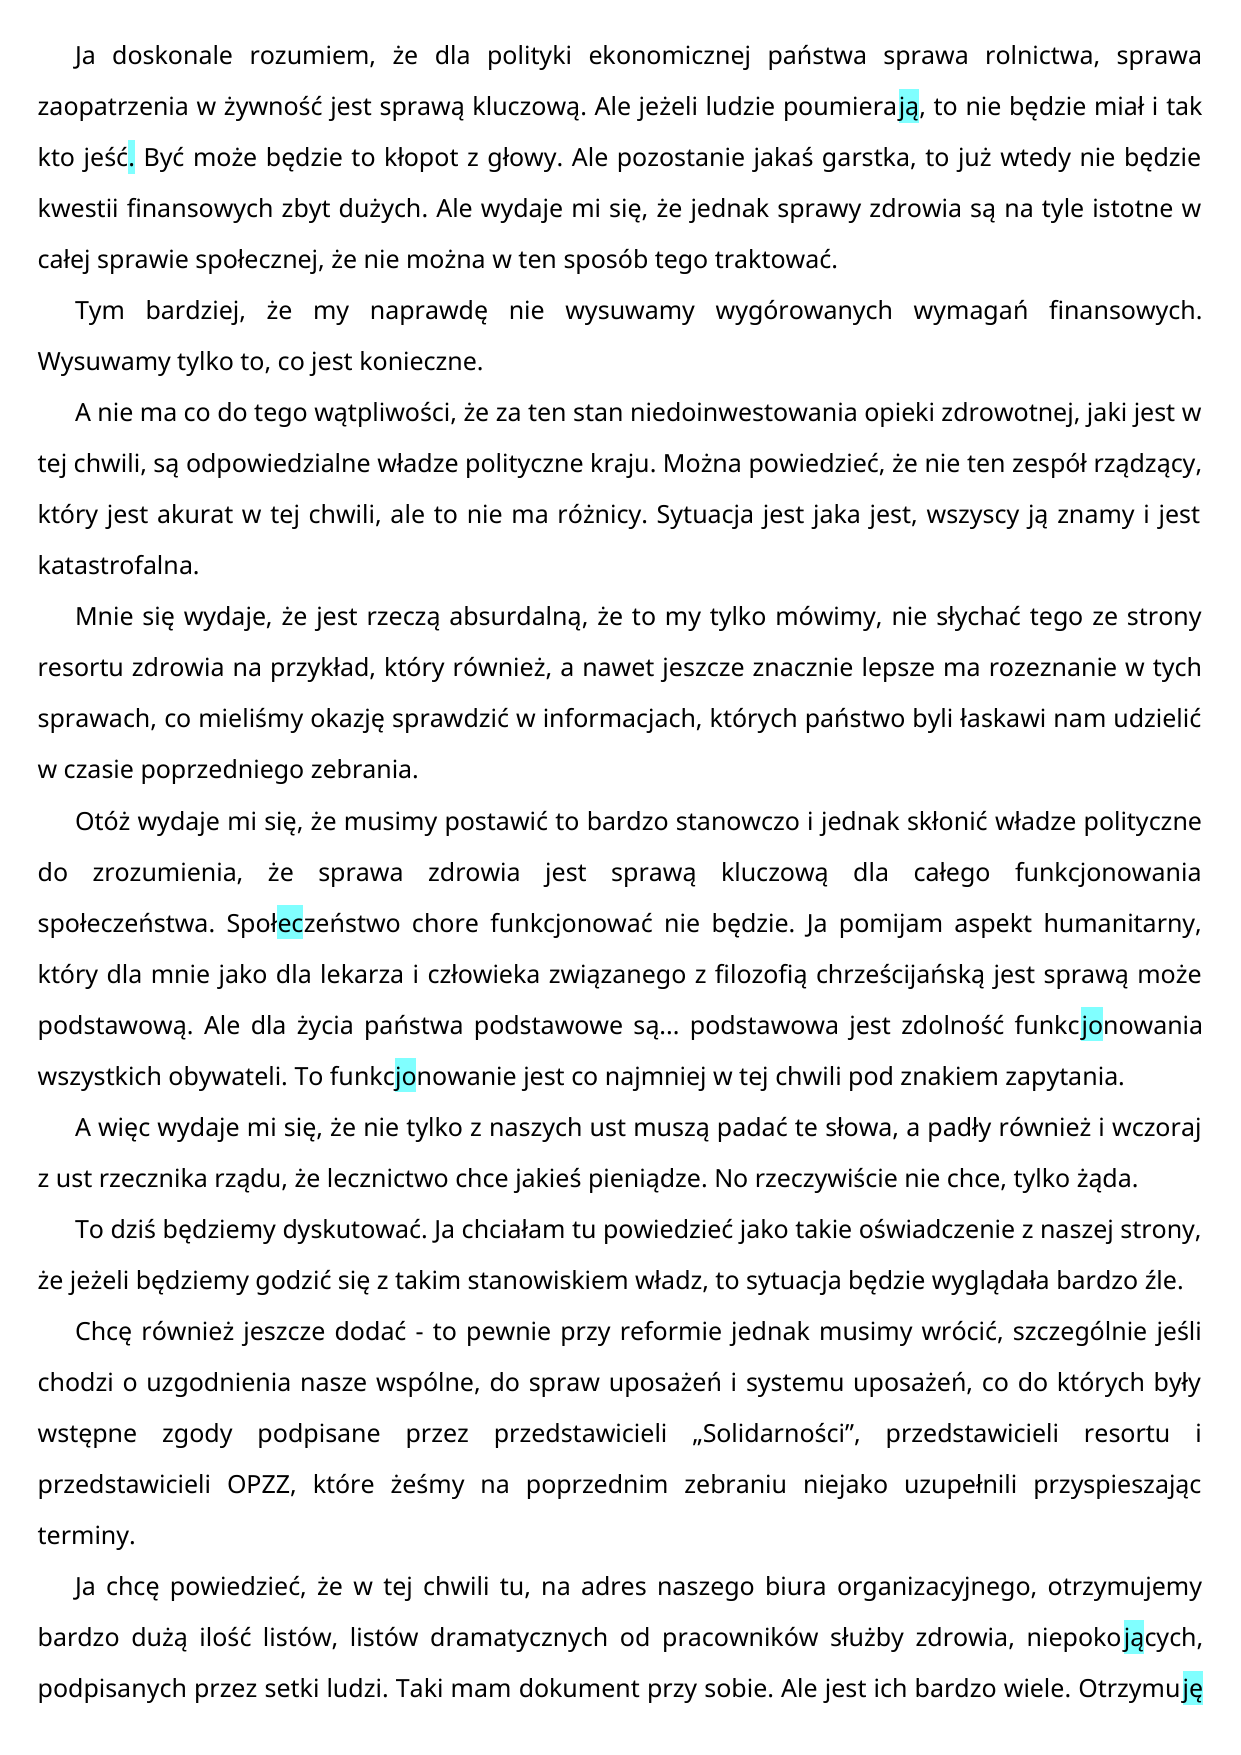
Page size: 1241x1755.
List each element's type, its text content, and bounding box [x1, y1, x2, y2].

text Ja chcę powiedzieć, że w tej chwili tu, na adres naszego biura organizacyjnego, otrzymujemy bardzo dużą ilość listów, listów dramatycznych od pracowników służby zdrowia, niepokojących, podpisanych przez setki ludzi. Taki mam dokument przy sobie. Ale jest ich bardzo wiele. Otrzymuję [37, 1569, 1203, 1705]
text To dziś będziemy dyskutować. Ja chciałam tu powiedzieć jako takie oświadczenie z naszej strony, że jeżeli będziemy godzić się z takim stanowiskiem władz, to sytuacja będzie wyglądała bardzo źle. [37, 1211, 1203, 1297]
text A więc wydaje mi się, że nie tylko z naszych ust muszą padać te słowa, a padły również i wczoraj z ust rzecznika rządu, że lecznictwo chce jakieś pieniądze. No rzeczywiście nie chce, tylko żąda. [37, 1109, 1203, 1194]
text Otóż wydaje mi się, że musimy postawić to bardzo stanowczo i jednak skłonić władze polityczne do zrozumienia, że sprawa zdrowia jest sprawą kluczową dla całego funkcjonowania społeczeństwa. Społeczeństwo chore funkcjonować nie będzie. Ja pomijam aspekt humanitarny, który dla mnie jako dla lekarza i człowieka związanego z filozofią chrześcijańską jest sprawą może podstawową. Ale dla życia państwa podstawowe są... podstawowa jest zdolność funkcjonowania wszystkich obywateli. To funkcjonowanie jest co najmniej w tej chwili pod znakiem zapytania. [37, 803, 1203, 1092]
text Chcę również jeszcze dodać - to pewnie przy reformie jednak musimy wrócić, szczególnie jeśli chodzi o uzgodnienia nasze wspólne, do spraw uposażeń i systemu uposażeń, co do których były wstępne zgody podpisane przez przedstawicieli „Solidarności”, przedstawicieli resortu i przedstawicieli OPZZ, które żeśmy na poprzednim zebraniu niejako uzupełnili przyspieszając terminy. [37, 1313, 1203, 1552]
text Mnie się wydaje, że jest rzeczą absurdalną, że to my tylko mówimy, nie słychać tego ze strony resortu zdrowia na przykład, który również, a nawet jeszcze znacznie lepsze ma rozeznanie w tych sprawach, co mieliśmy okazję sprawdzić w informacjach, których państwo byli łaskawi nam udzielić w czasie poprzedniego zebrania. [37, 599, 1203, 786]
text A nie ma co do tego wątpliwości, że za ten stan niedoinwestowania opieki zdrowotnej, jaki jest w tej chwili, są odpowiedzialne władze polityczne kraju. Można powiedzieć, że nie ten zespół rządzący, który jest akurat w tej chwili, ale to nie ma różnicy. Sytuacja jest jaka jest, wszyscy ją znamy i jest katastrofalna. [37, 395, 1203, 582]
text Tym bardziej, że my naprawdę nie wysuwamy wygórowanych wymagań finansowych. Wysuwamy tylko to, co jest konieczne. [37, 293, 1203, 378]
text Ja doskonale rozumiem, że dla polityki ekonomicznej państwa sprawa rolnictwa, sprawa zaopatrzenia w żywność jest sprawą kluczową. Ale jeżeli ludzie poumierają, to nie będzie miał i tak kto jeść. Być może będzie to kłopot z głowy. Ale pozostanie jakaś garstka, to już wtedy nie będzie kwestii finansowych zbyt dużych. Ale wydaje mi się, że jednak sprawy zdrowia są na tyle istotne w całej sprawie społecznej, że nie można w ten sposób tego traktować. [37, 37, 1203, 276]
